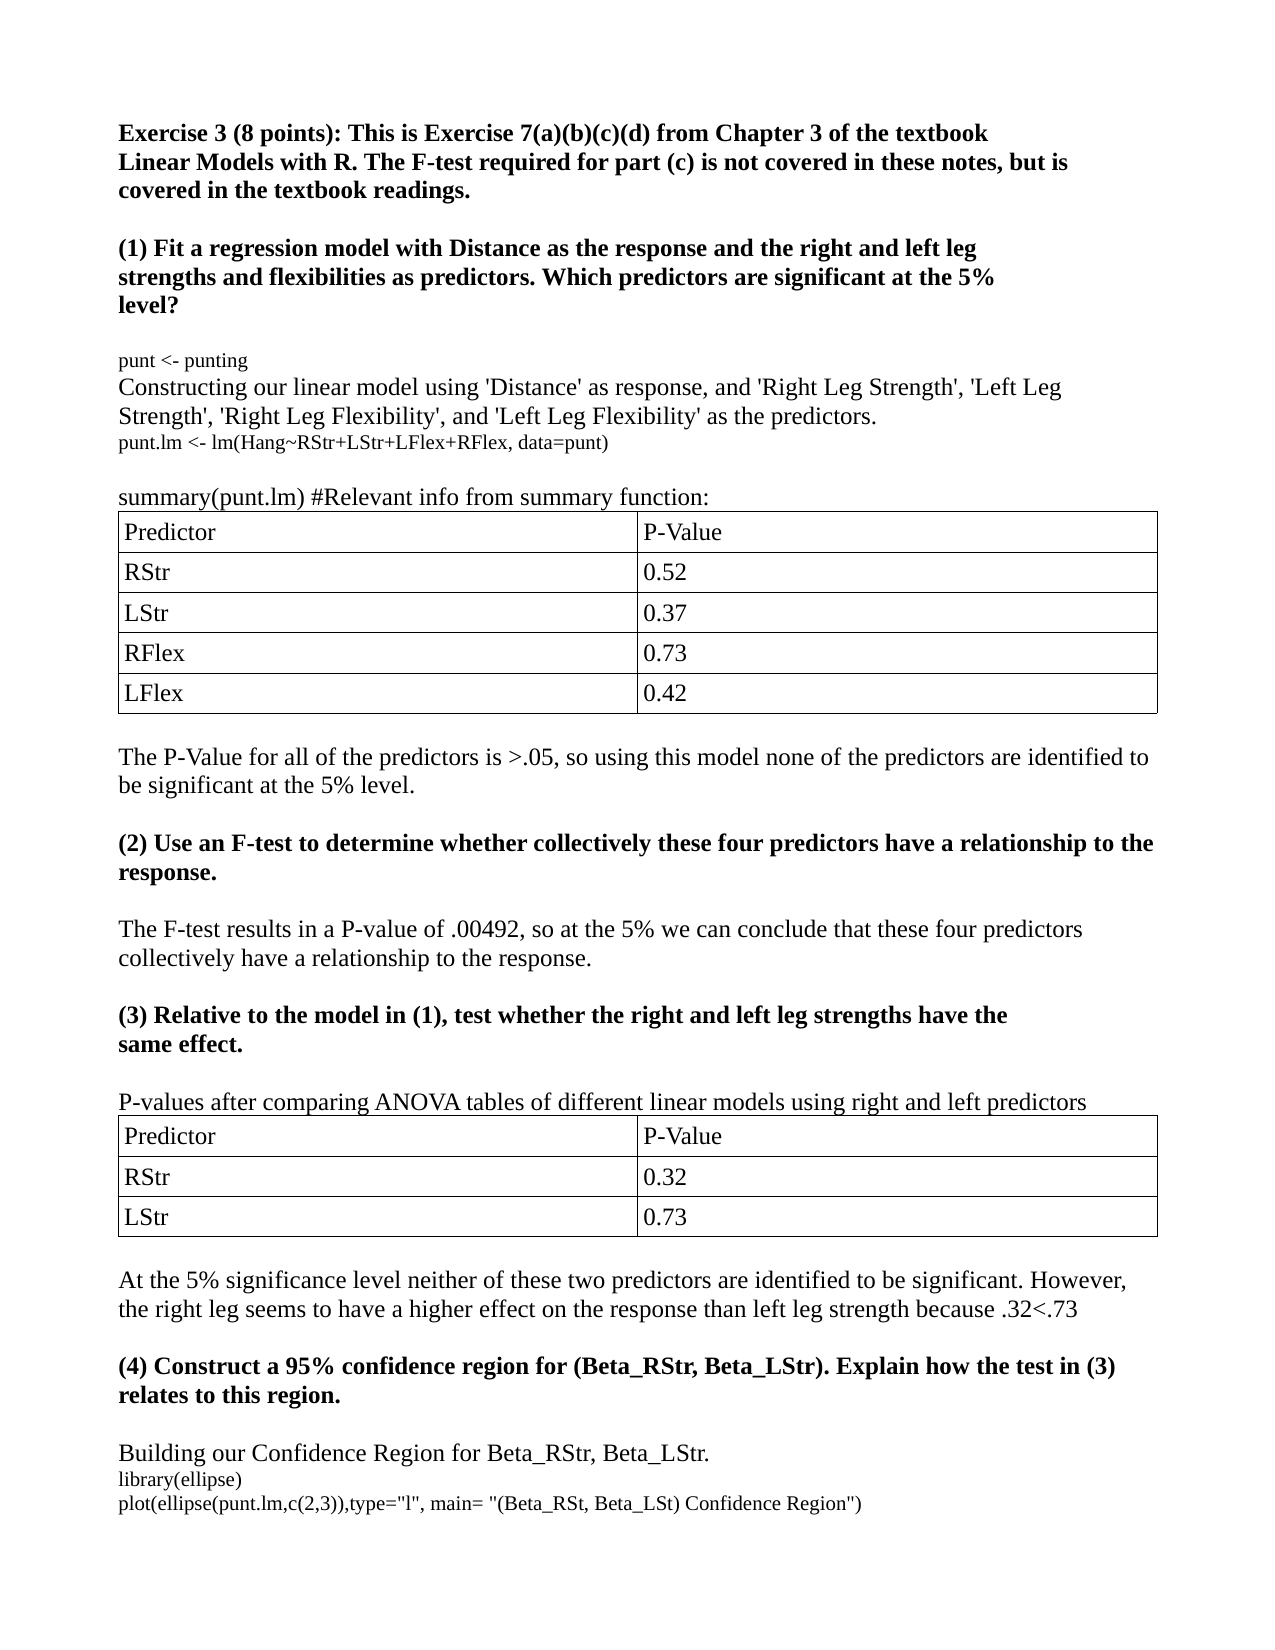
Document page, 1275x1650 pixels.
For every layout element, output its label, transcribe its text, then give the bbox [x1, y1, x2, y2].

text punt <- punting [118, 348, 1157, 372]
text (4) Construct a 95% confidence region for (Beta_RStr, Beta_LStr). Explain how the test in (3) [118, 1351, 1157, 1380]
table_cell LStr [119, 593, 637, 632]
table_cell RStr [119, 1157, 637, 1196]
table_cell LStr [119, 1197, 637, 1236]
text relates to this region. [118, 1380, 1157, 1409]
table_cell 0.73 [638, 1197, 1157, 1236]
text same effect. [118, 1029, 1157, 1058]
text library(ellipse) [118, 1466, 1157, 1491]
table_cell 0.73 [638, 633, 1157, 672]
table_cell LFlex [119, 674, 637, 713]
table_header P-Value [638, 1116, 1157, 1156]
text covered in the textbook readings. [118, 176, 1157, 204]
text Building our Confidence Region for Beta_RStr, Beta_LStr. [118, 1438, 1157, 1466]
text punt.lm <- lm(Hang~RStr+LStr+LFlex+RFlex, data=punt) [118, 430, 1157, 454]
text level? [118, 291, 1157, 319]
table_header P-Value [638, 512, 1157, 552]
text Linear Models with R. The F-test required for part (c) is not covered in these notes, but is [118, 147, 1157, 176]
text The F-test results in a P-value of .00492, so at the 5% we can conclude that these four predictors collectively have a relationship to the response. [118, 914, 1157, 972]
table_cell RFlex [119, 633, 637, 672]
text summary(punt.lm) #Relevant info from summary function: [118, 482, 1157, 511]
text strengths and flexibilities as predictors. Which predictors are significant at the 5% [118, 262, 1157, 291]
text The P-Value for all of the predictors is >.05, so using this model none of the predictors are identified to be significant at the 5% level. [118, 742, 1157, 799]
table_cell 0.37 [638, 593, 1157, 632]
text Strength', 'Right Leg Flexibility', and 'Left Leg Flexibility' as the predictors. [118, 401, 1157, 430]
text At the 5% significance level neither of these two predictors are identified to be significant. However, the right leg seems to have a higher effect on the response than left leg strength because .32<.73 [118, 1265, 1157, 1323]
text plot(ellipse(punt.lm,c(2,3)),type="l", main= "(Beta_RSt, Beta_LSt) Confidence Region") [118, 1491, 1157, 1514]
table_header Predictor [119, 1116, 637, 1156]
table_cell 0.42 [638, 674, 1157, 713]
table_cell RStr [119, 553, 637, 592]
text P-values after comparing ANOVA tables of different linear models using right and left predictors [118, 1087, 1157, 1115]
text Exercise 3 (8 points): This is Exercise 7(a)(b)(c)(d) from Chapter 3 of the textbook [118, 118, 1157, 147]
table_cell 0.52 [638, 553, 1157, 592]
text (3) Relative to the model in (1), test whether the right and left leg strengths have the [118, 1000, 1157, 1029]
table_cell 0.32 [638, 1157, 1157, 1196]
text (2) Use an F-test to determine whether collectively these four predictors have a relationship to the response. [118, 828, 1157, 885]
text Constructing our linear model using 'Distance' as response, and 'Right Leg Strength', 'Left Leg [118, 372, 1157, 401]
table_header Predictor [119, 512, 637, 552]
text (1) Fit a regression model with Distance as the response and the right and left leg [118, 233, 1157, 262]
